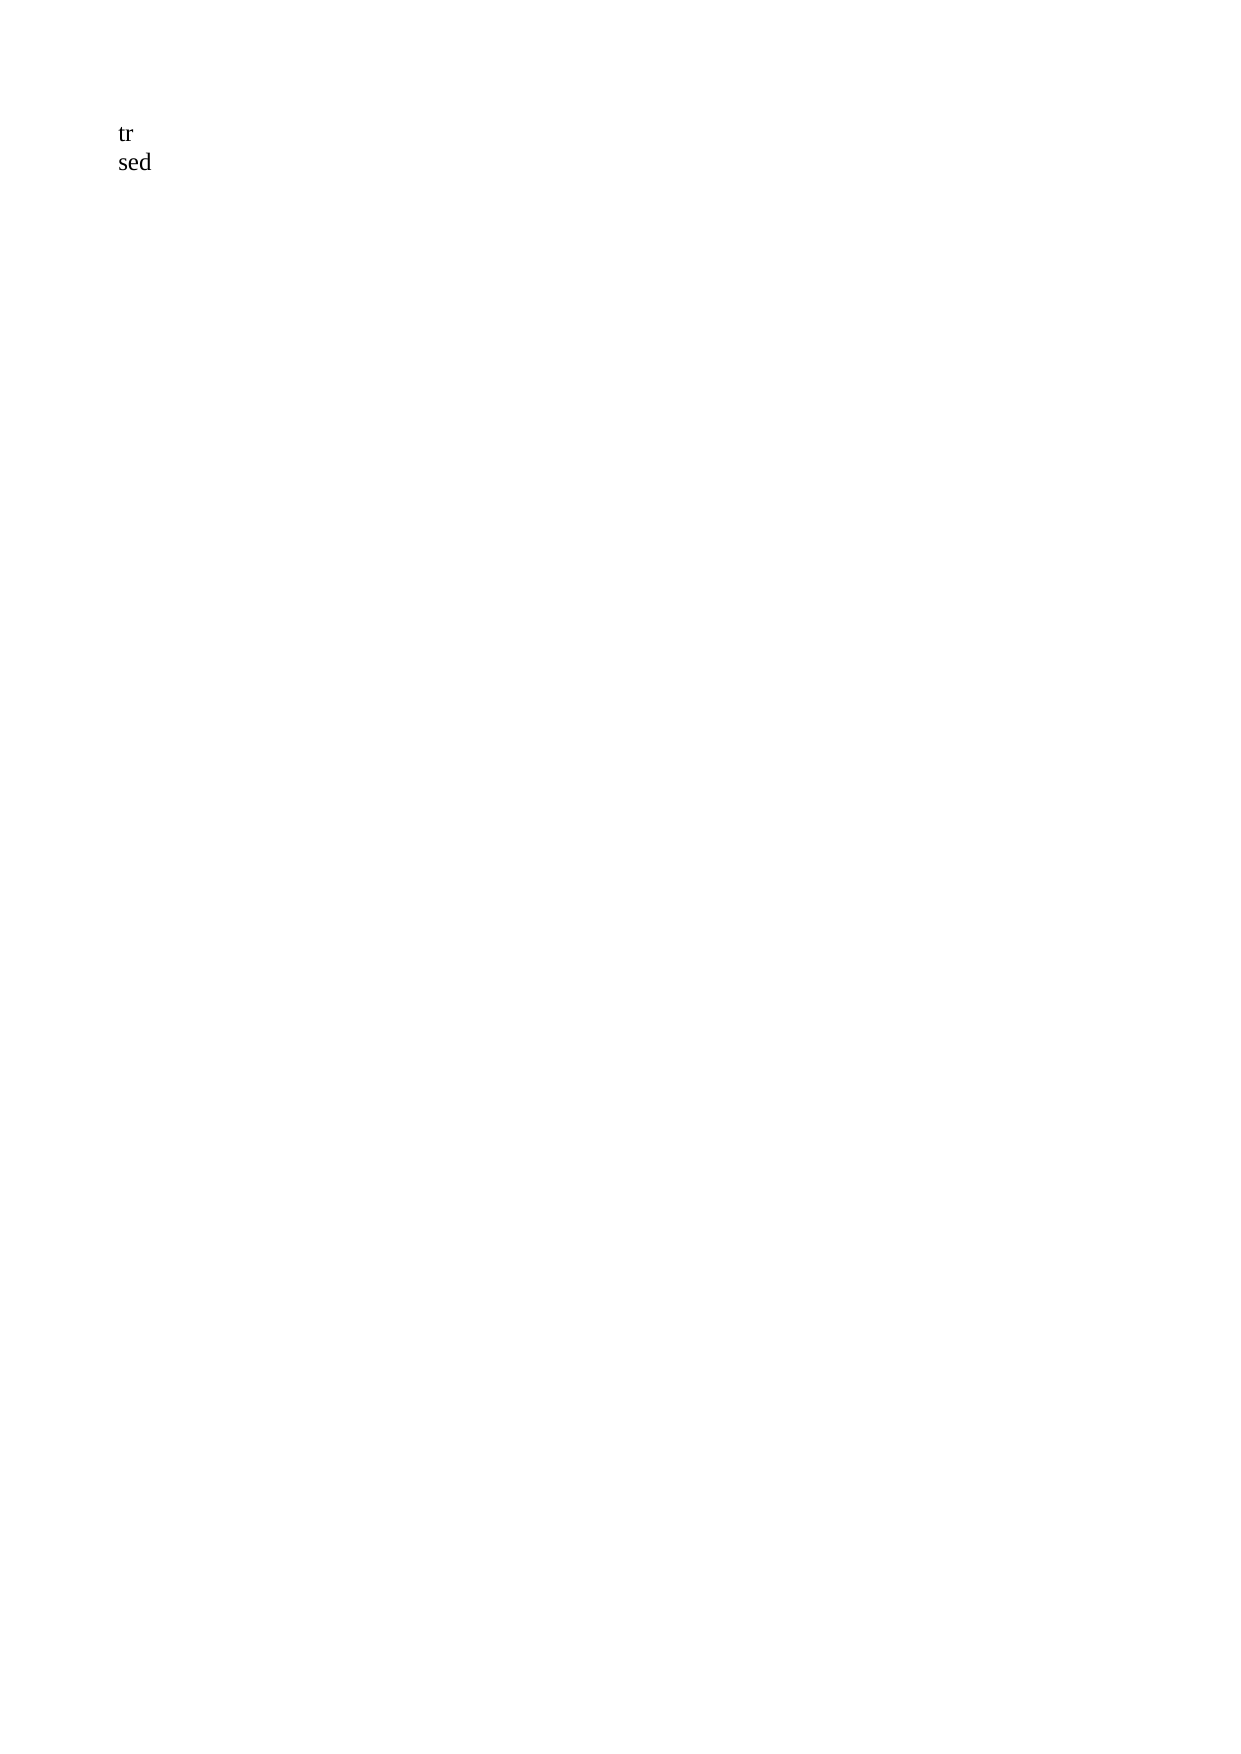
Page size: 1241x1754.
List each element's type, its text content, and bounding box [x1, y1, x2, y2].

text tr [118, 118, 1122, 147]
text sed [118, 147, 1122, 176]
